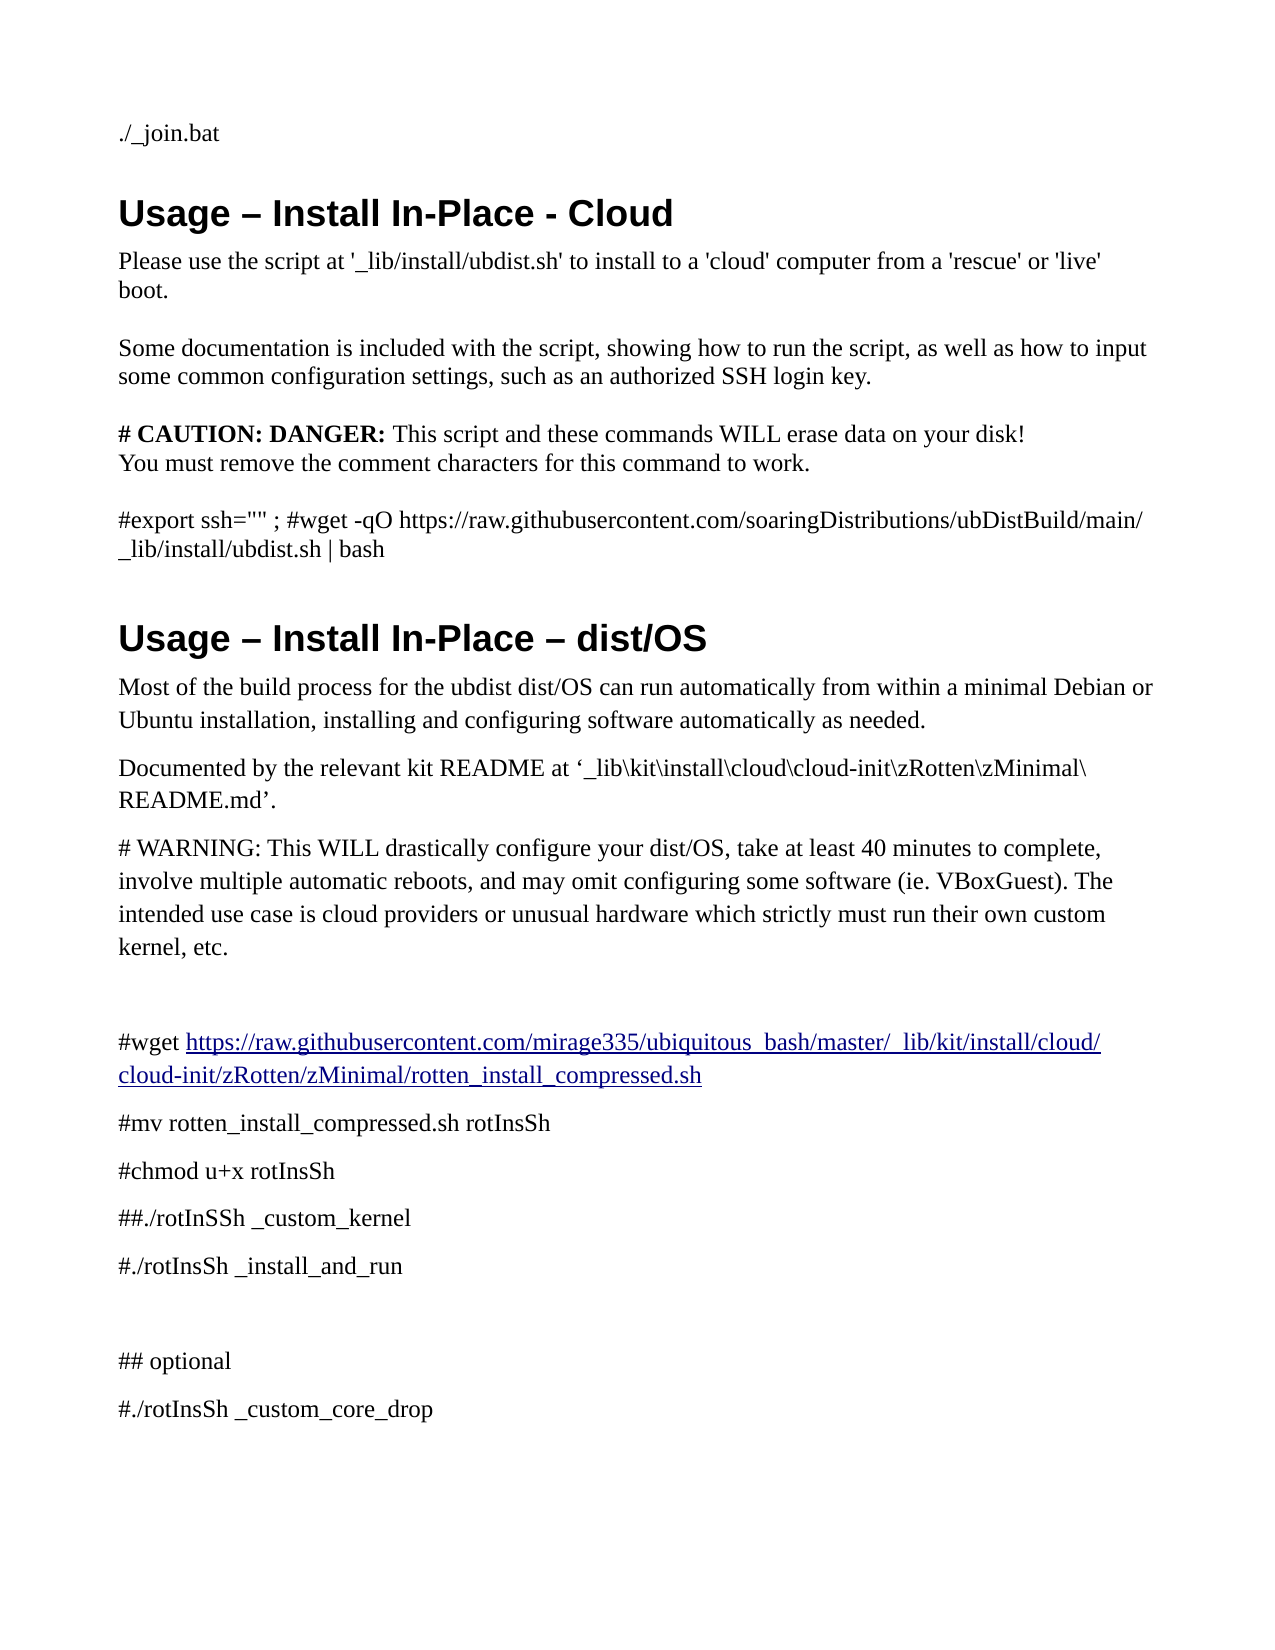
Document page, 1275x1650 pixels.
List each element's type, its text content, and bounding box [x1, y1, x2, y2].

text # CAUTION: DANGER: This script and these commands WILL erase data on your disk! [118, 390, 1157, 448]
text ##./rotInSSh _custom_kernel [118, 1203, 1157, 1232]
text Documented by the relevant kit README at ‘_lib\kit\install\cloud\cloud-init\zRotten\zMinimal\README.md’. [118, 753, 1157, 814]
text Some documentation is included with the script, showing how to run the script, as well as how to input some common configuration settings, such as an authorized SSH login key. [118, 304, 1157, 390]
text #./rotInsSh _install_and_run [118, 1251, 1157, 1280]
text ./_join.bat [118, 118, 1157, 147]
text Most of the build process for the ubdist dist/OS can run automatically from within a minimal Debian or Ubuntu installation, installing and configuring software automatically as needed. [118, 672, 1157, 734]
text #chmod u+x rotInsSh [118, 1156, 1157, 1184]
text #export ssh="" ; #wget -qO https://raw.githubusercontent.com/soaringDistributions/ubDistBuild/main/_lib/install/ubdist.sh | bash [118, 505, 1157, 563]
text You must remove the comment characters for this command to work. [118, 448, 1157, 476]
subtitle Usage – Install In-Place – dist/OS [118, 616, 1157, 659]
text #./rotInsSh _custom_core_drop [118, 1394, 1157, 1422]
subtitle Usage – Install In-Place - Cloud [118, 191, 1157, 234]
text # WARNING: This WILL drastically configure your dist/OS, take at least 40 minutes to complete, involve multiple automatic reboots, and may omit configuring some software (ie. VBoxGuest). The intended use case is cloud providers or unusual hardware which strictly must run their own custom kernel, etc. [118, 833, 1157, 961]
text ## optional [118, 1346, 1157, 1375]
text #wget https://raw.githubusercontent.com/mirage335/ubiquitous_bash/master/_lib/kit/install/cloud/cloud-init/zRotten/zMinimal/rotten_install_compressed.sh [118, 1027, 1157, 1089]
text #mv rotten_install_compressed.sh rotInsSh [118, 1108, 1157, 1137]
text Please use the script at '_lib/install/ubdist.sh' to install to a 'cloud' computer from a 'rescue' or 'live' boot. [118, 246, 1157, 304]
